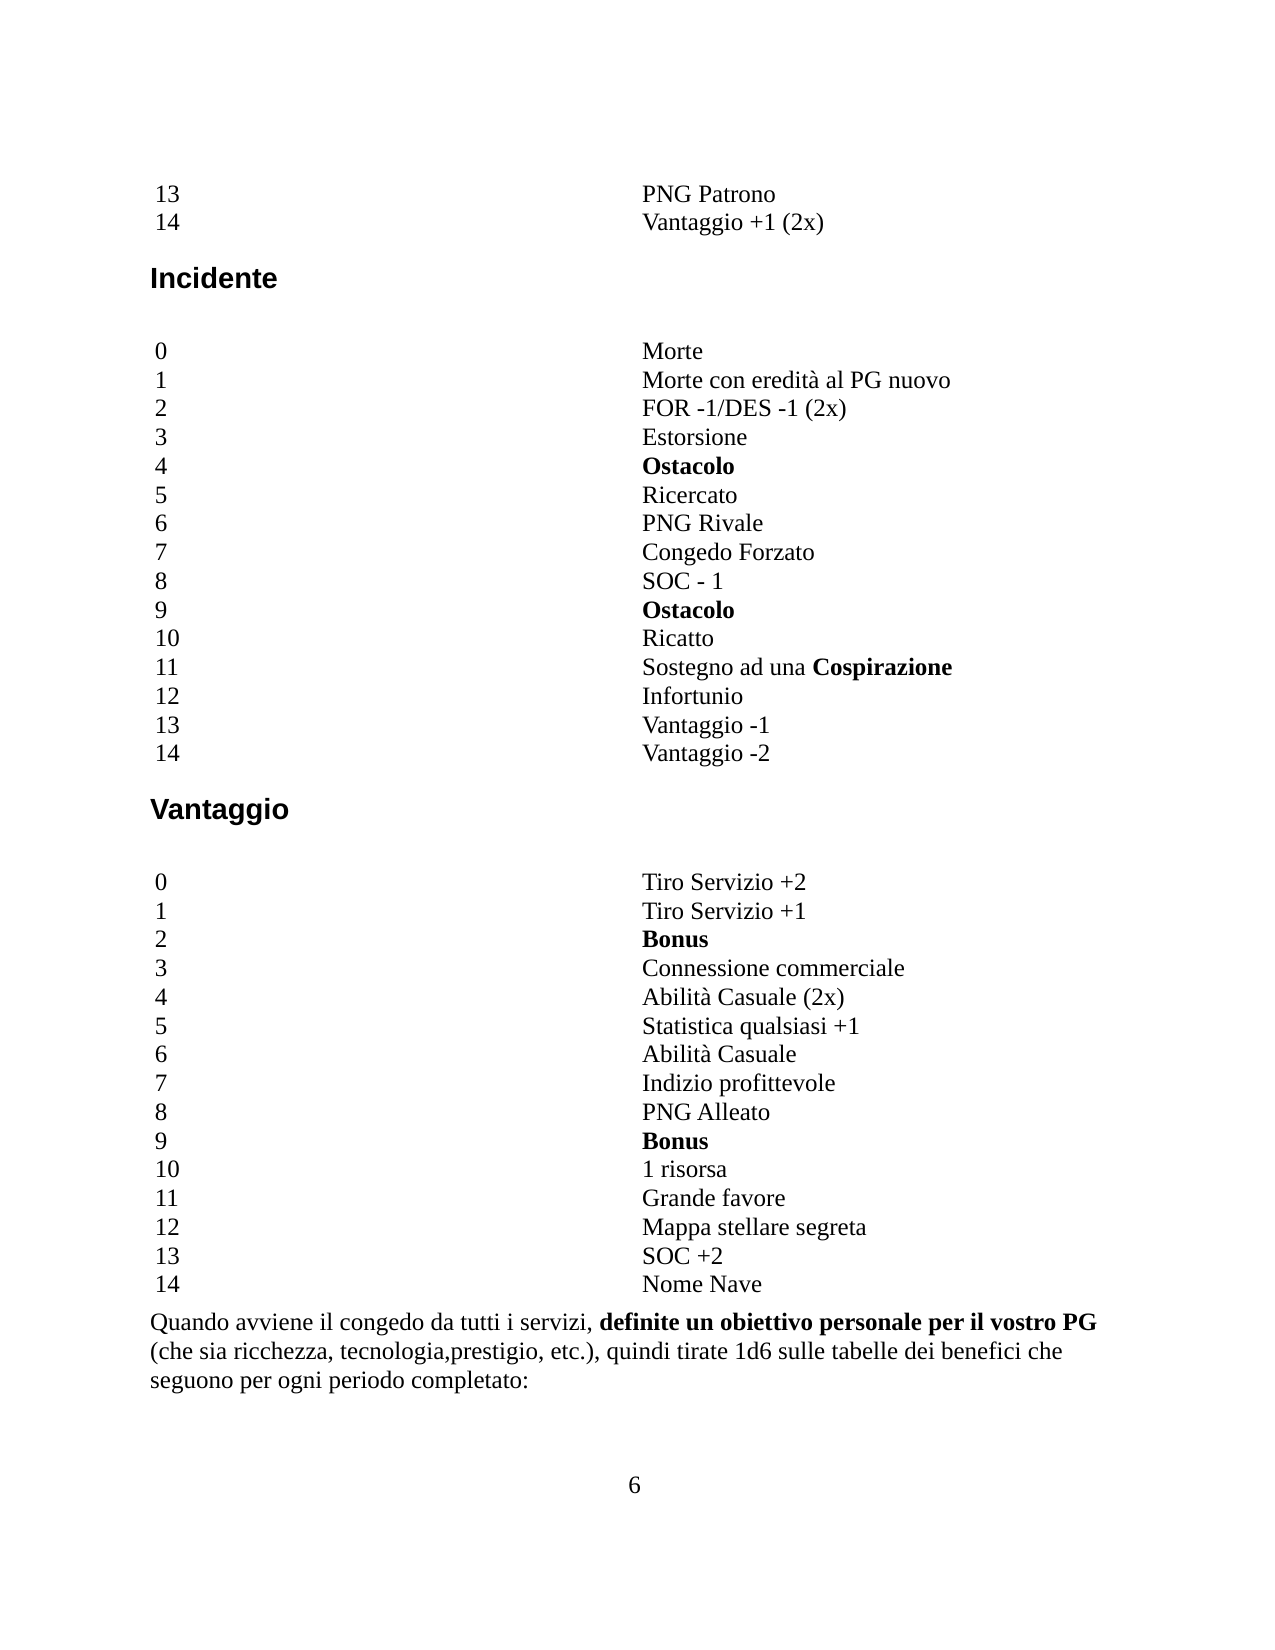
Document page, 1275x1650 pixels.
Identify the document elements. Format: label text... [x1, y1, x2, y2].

subtitle Vantaggio [150, 792, 1125, 826]
table_cell 3 [150, 953, 637, 982]
table_cell 8 [150, 566, 637, 595]
table_cell Nome Nave [638, 1270, 1125, 1298]
table_cell 14 [150, 208, 637, 236]
table_cell SOC +2 [638, 1241, 1125, 1269]
table_cell Tiro Servizio +2 [638, 867, 1125, 896]
table_header [150, 838, 637, 867]
table_cell 1 [150, 365, 637, 393]
table_cell Ricatto [638, 624, 1125, 652]
subtitle Incidente [150, 261, 1125, 295]
table_cell Morte con eredità al PG nuovo [638, 365, 1125, 393]
table_cell 14 [150, 1270, 637, 1298]
table_header [638, 150, 1125, 179]
table_cell Abilità Casuale [638, 1040, 1125, 1068]
table_cell 12 [150, 681, 637, 710]
table_cell Bonus [638, 925, 1125, 953]
table_cell 4 [150, 451, 637, 480]
table_cell 14 [150, 739, 637, 767]
table_cell 7 [150, 1068, 637, 1097]
table_cell Ostacolo [638, 595, 1125, 623]
table_cell Ostacolo [638, 451, 1125, 480]
table_cell PNG Alleato [638, 1097, 1125, 1126]
table_cell 13 [150, 1241, 637, 1269]
table_cell 11 [150, 1183, 637, 1212]
table_cell 4 [150, 982, 637, 1011]
table_cell SOC - 1 [638, 566, 1125, 595]
table_cell 1 risorsa [638, 1155, 1125, 1183]
table_cell Vantaggio +1 (2x) [638, 208, 1125, 236]
table_cell Ricercato [638, 480, 1125, 508]
table_cell FOR -1/DES -1 (2x) [638, 394, 1125, 422]
table_cell Bonus [638, 1126, 1125, 1154]
table_header [638, 838, 1125, 867]
table_cell Abilità Casuale (2x) [638, 982, 1125, 1011]
table_header [638, 307, 1125, 336]
text Quando avviene il congedo da tutti i servizi, definite un obiettivo personale per il vostro PG (che sia ricchezza, tecnologia,prestigio, etc.), quindi tirate 1d6 sulle tabelle dei benefici che seguono per ogni periodo completato: [150, 1307, 1125, 1393]
table_cell 5 [150, 1011, 637, 1039]
table_cell 11 [150, 652, 637, 681]
table_cell Estorsione [638, 422, 1125, 451]
table_cell 6 [150, 509, 637, 537]
table_cell 13 [150, 179, 637, 207]
table_cell Tiro Servizio +1 [638, 896, 1125, 924]
table_cell 0 [150, 867, 637, 896]
table_cell PNG Rivale [638, 509, 1125, 537]
table_cell Congedo Forzato [638, 537, 1125, 566]
table_cell PNG Patrono [638, 179, 1125, 207]
table_cell 9 [150, 595, 637, 623]
table_cell Morte [638, 336, 1125, 365]
table_cell Vantaggio -1 [638, 710, 1125, 738]
table_cell 10 [150, 1155, 637, 1183]
table_cell 2 [150, 925, 637, 953]
table_cell 12 [150, 1212, 637, 1241]
table_cell 7 [150, 537, 637, 566]
table_cell Infortunio [638, 681, 1125, 710]
table_cell Connessione commerciale [638, 953, 1125, 982]
table_header [150, 307, 637, 336]
table_header [150, 150, 637, 179]
table_cell Mappa stellare segreta [638, 1212, 1125, 1241]
table_cell 5 [150, 480, 637, 508]
table_cell Statistica qualsiasi +1 [638, 1011, 1125, 1039]
table_cell Sostegno ad una Cospirazione [638, 652, 1125, 681]
table_cell 8 [150, 1097, 637, 1126]
table_cell 2 [150, 394, 637, 422]
table_cell 9 [150, 1126, 637, 1154]
table_cell 10 [150, 624, 637, 652]
table_cell Vantaggio -2 [638, 739, 1125, 767]
table_cell 0 [150, 336, 637, 365]
table_cell 1 [150, 896, 637, 924]
table_cell 3 [150, 422, 637, 451]
table_cell 6 [150, 1040, 637, 1068]
table_cell 13 [150, 710, 637, 738]
table_cell Indizio profittevole [638, 1068, 1125, 1097]
table_cell Grande favore [638, 1183, 1125, 1212]
